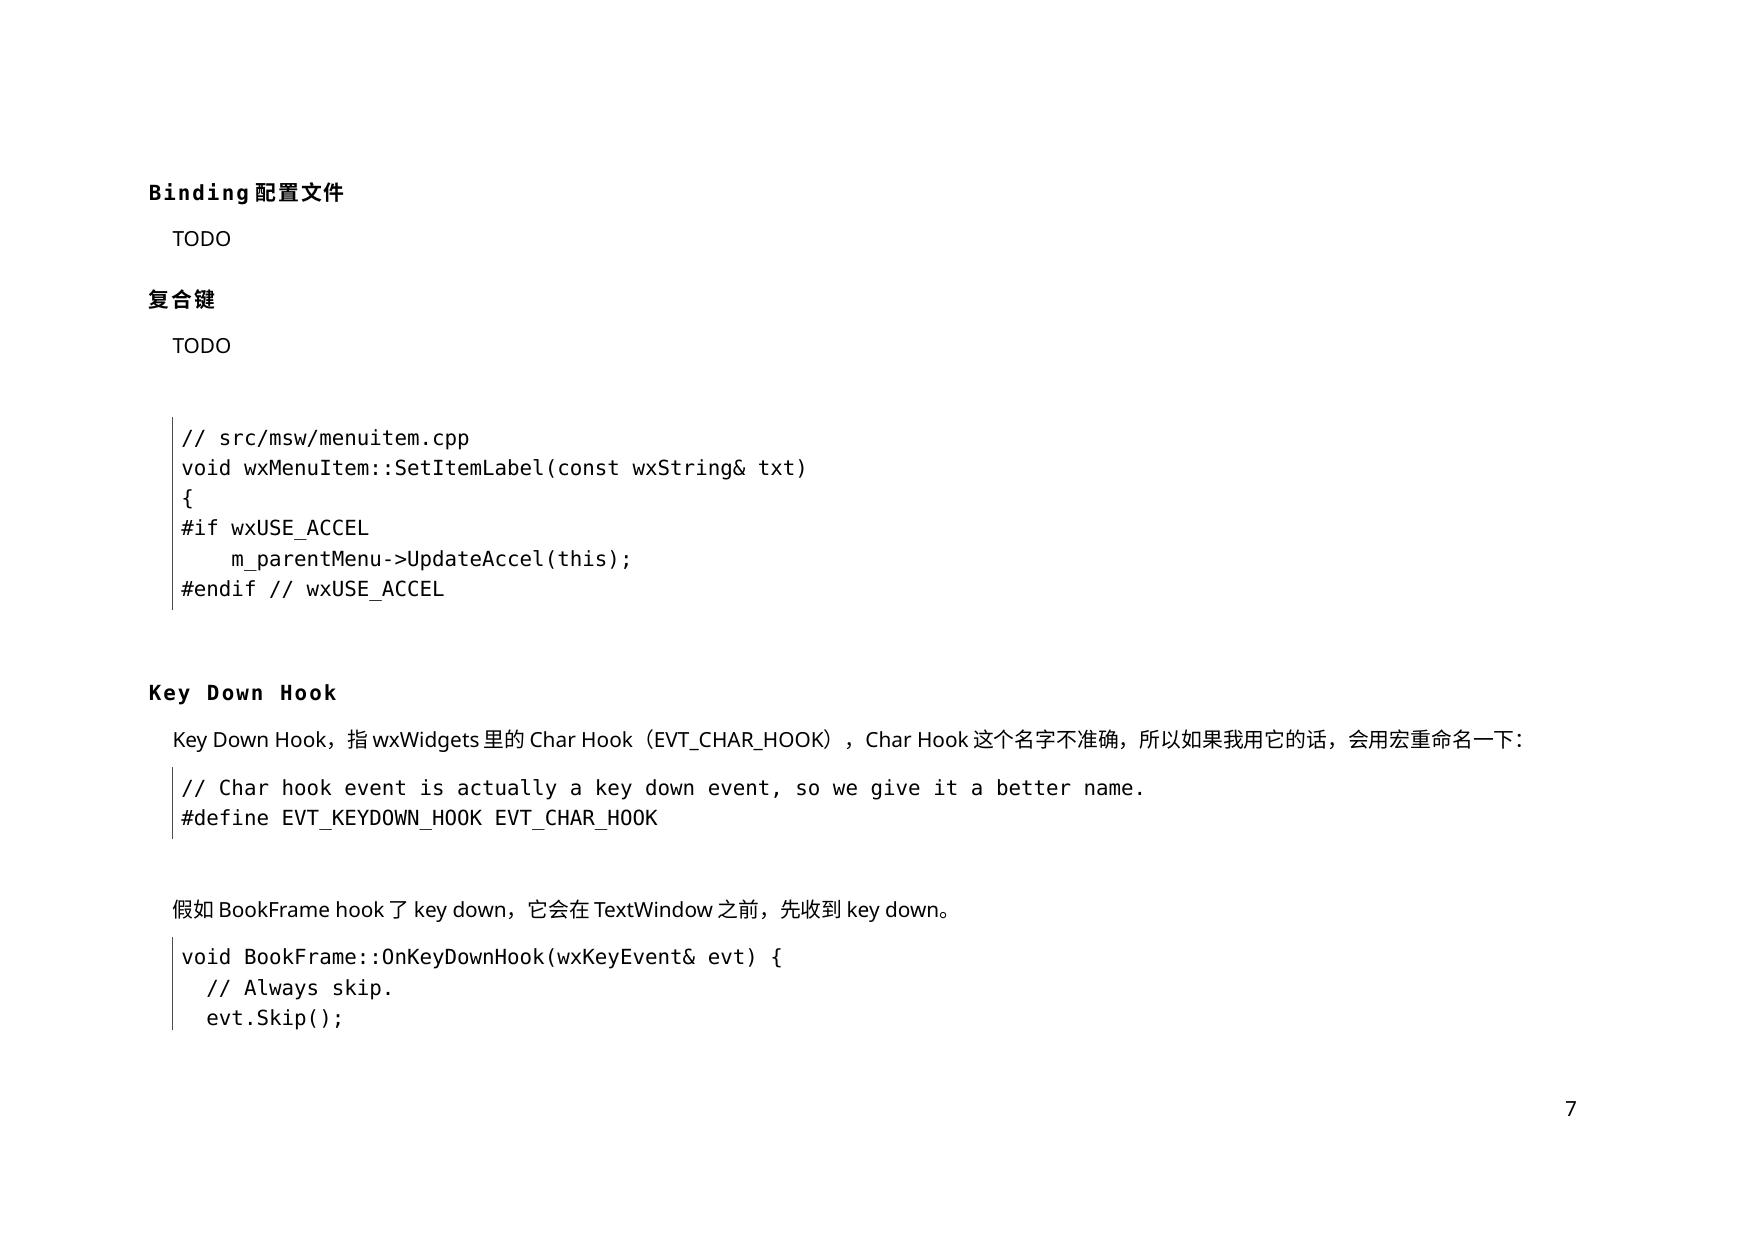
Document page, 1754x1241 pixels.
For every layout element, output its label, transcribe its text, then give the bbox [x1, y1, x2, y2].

text TODO [148, 332, 1577, 360]
title Key Down Hook [148, 681, 1577, 706]
text // Always skip. [173, 967, 1577, 997]
text m_parentMenu->UpdateAccel(this); [173, 538, 1577, 568]
text #endif // wxUSE_ACCEL [173, 568, 1577, 610]
text #define EVT_KEYDOWN_HOOK EVT_CHAR_HOOK [173, 797, 1577, 839]
text evt.Skip(); [173, 997, 1577, 1030]
text // src/msw/menuitem.cpp [173, 417, 1577, 447]
text TODO [148, 224, 1577, 253]
text void BookFrame::OnKeyDownHook(wxKeyEvent& evt) { [173, 937, 1577, 967]
text 假如BookFrame hook了key down，它会在TextWindow之前，先收到key down。 [148, 893, 1577, 923]
title 复合键 [148, 284, 1577, 314]
text void wxMenuItem::SetItemLabel(const wxString& txt) [173, 447, 1577, 477]
text { [173, 477, 1577, 508]
text Key Down Hook，指wxWidgets里的Char Hook（EVT_CHAR_HOOK），Char Hook这个名字不准确，所以如果我用它的话，会用宏重命名一下： [148, 723, 1577, 754]
title Binding配置文件 [148, 177, 1577, 207]
text #if wxUSE_ACCEL [173, 508, 1577, 538]
text // Char hook event is actually a key down event, so we give it a better name. [173, 767, 1577, 797]
